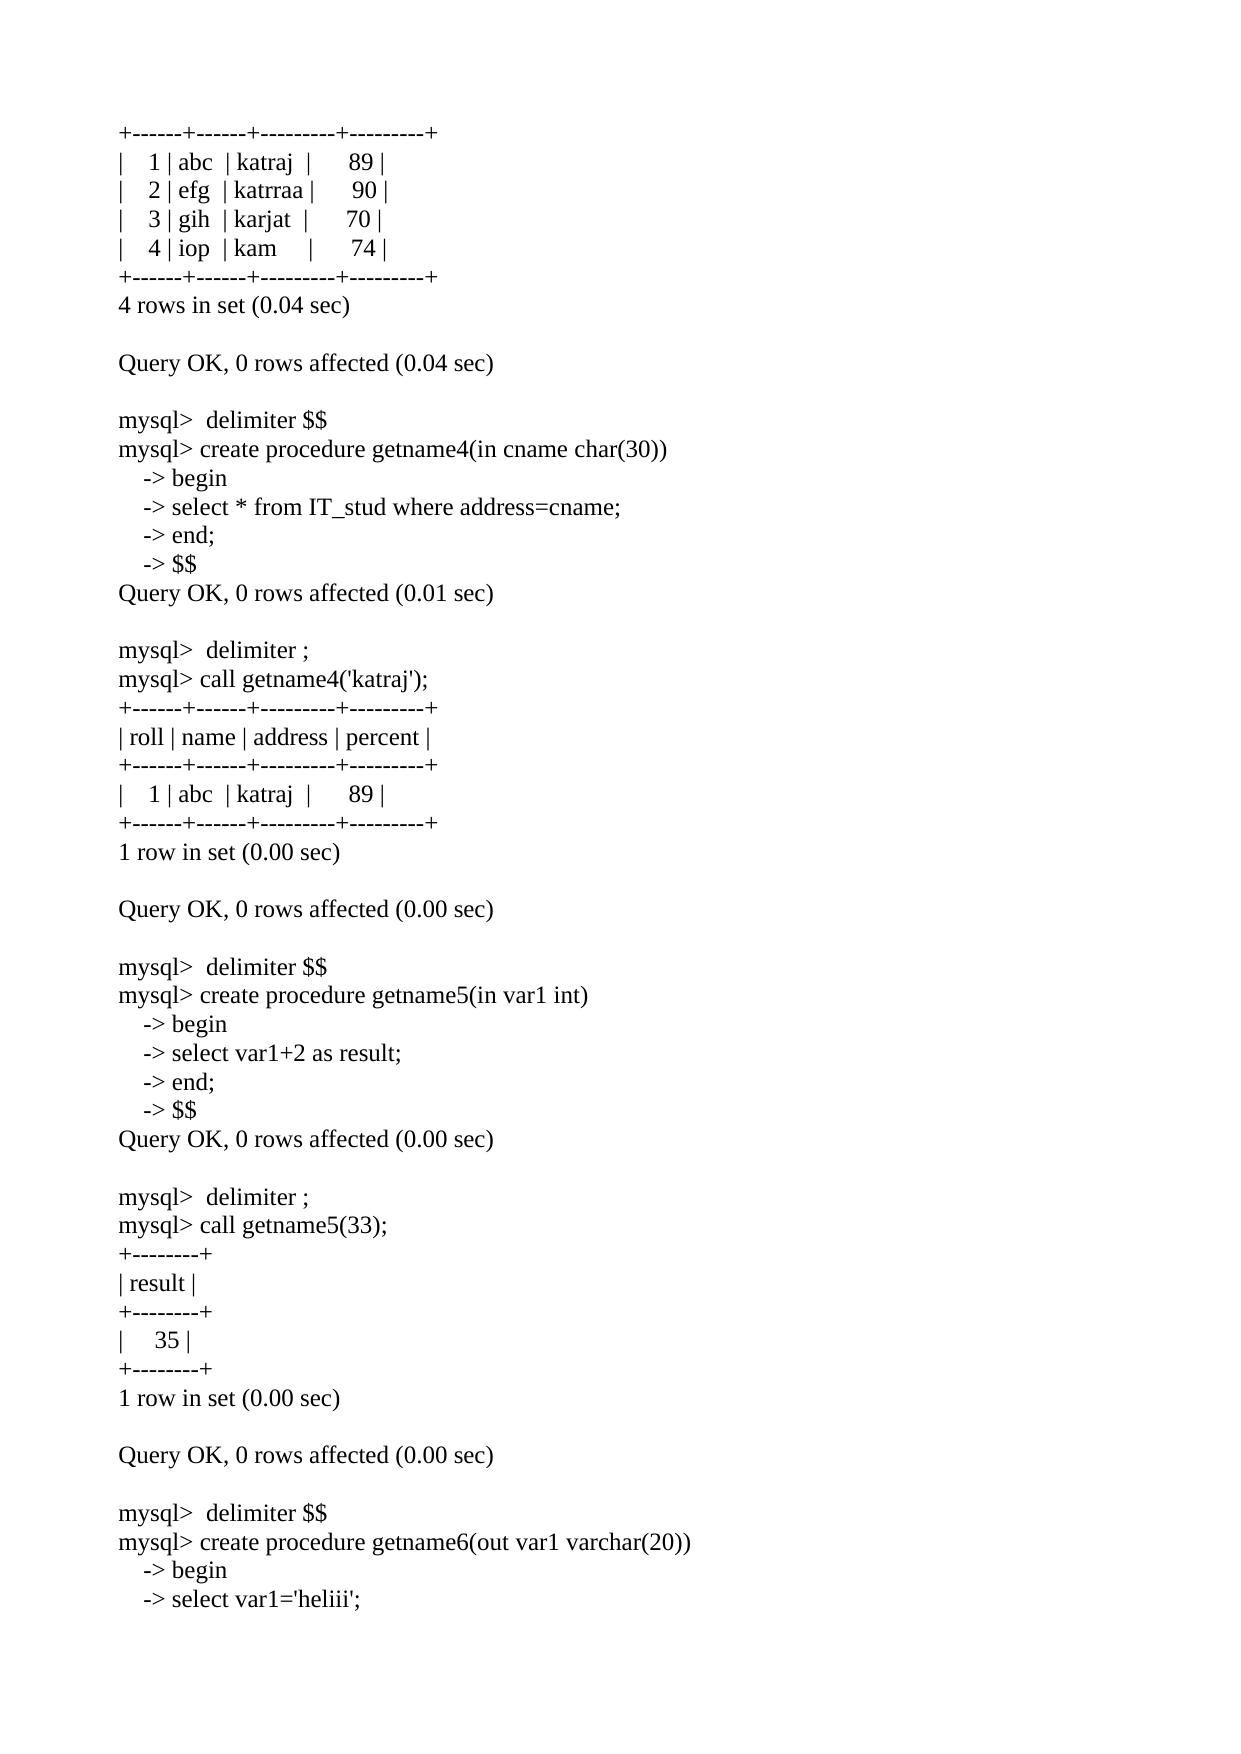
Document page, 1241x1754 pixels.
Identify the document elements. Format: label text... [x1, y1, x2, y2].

text mysql> delimiter $$ [118, 1498, 1122, 1527]
text -> select var1+2 as result; [118, 1038, 1122, 1067]
text mysql> delimiter $$ [118, 406, 1122, 434]
text mysql> call getname4('katraj'); [118, 664, 1122, 693]
text -> begin [118, 463, 1122, 492]
text Query OK, 0 rows affected (0.00 sec) [118, 1441, 1122, 1469]
text -> end; [118, 1067, 1122, 1096]
text Query OK, 0 rows affected (0.00 sec) [118, 894, 1122, 923]
text mysql> delimiter ; [118, 1182, 1122, 1211]
text Query OK, 0 rows affected (0.00 sec) [118, 1124, 1122, 1153]
text +------+------+---------+---------+ [118, 808, 1122, 837]
text +------+------+---------+---------+ [118, 118, 1122, 147]
text +------+------+---------+---------+ [118, 751, 1122, 779]
text -> select var1='heliii'; [118, 1584, 1122, 1613]
text Query OK, 0 rows affected (0.01 sec) [118, 578, 1122, 607]
text 4 rows in set (0.04 sec) [118, 291, 1122, 319]
text mysql> create procedure getname5(in var1 int) [118, 981, 1122, 1009]
text | 1 | abc | katraj | 89 | [118, 779, 1122, 808]
text | result | [118, 1268, 1122, 1297]
text | 2 | efg | katrraa | 90 | [118, 176, 1122, 204]
text +------+------+---------+---------+ [118, 693, 1122, 722]
text | roll | name | address | percent | [118, 722, 1122, 751]
text +--------+ [118, 1239, 1122, 1268]
text -> end; [118, 521, 1122, 549]
text -> $$ [118, 1096, 1122, 1124]
text +------+------+---------+---------+ [118, 262, 1122, 291]
text -> begin [118, 1556, 1122, 1584]
text mysql> call getname5(33); [118, 1211, 1122, 1239]
text Query OK, 0 rows affected (0.04 sec) [118, 348, 1122, 377]
text mysql> create procedure getname4(in cname char(30)) [118, 434, 1122, 463]
text | 35 | [118, 1326, 1122, 1354]
text +--------+ [118, 1354, 1122, 1383]
text | 4 | iop | kam | 74 | [118, 233, 1122, 262]
text mysql> delimiter $$ [118, 952, 1122, 981]
text | 1 | abc | katraj | 89 | [118, 147, 1122, 176]
text -> $$ [118, 549, 1122, 578]
text 1 row in set (0.00 sec) [118, 1383, 1122, 1412]
text -> select * from IT_stud where address=cname; [118, 492, 1122, 521]
text +--------+ [118, 1297, 1122, 1326]
text -> begin [118, 1009, 1122, 1038]
text mysql> create procedure getname6(out var1 varchar(20)) [118, 1527, 1122, 1556]
text 1 row in set (0.00 sec) [118, 837, 1122, 866]
text mysql> delimiter ; [118, 636, 1122, 664]
text | 3 | gih | karjat | 70 | [118, 204, 1122, 233]
